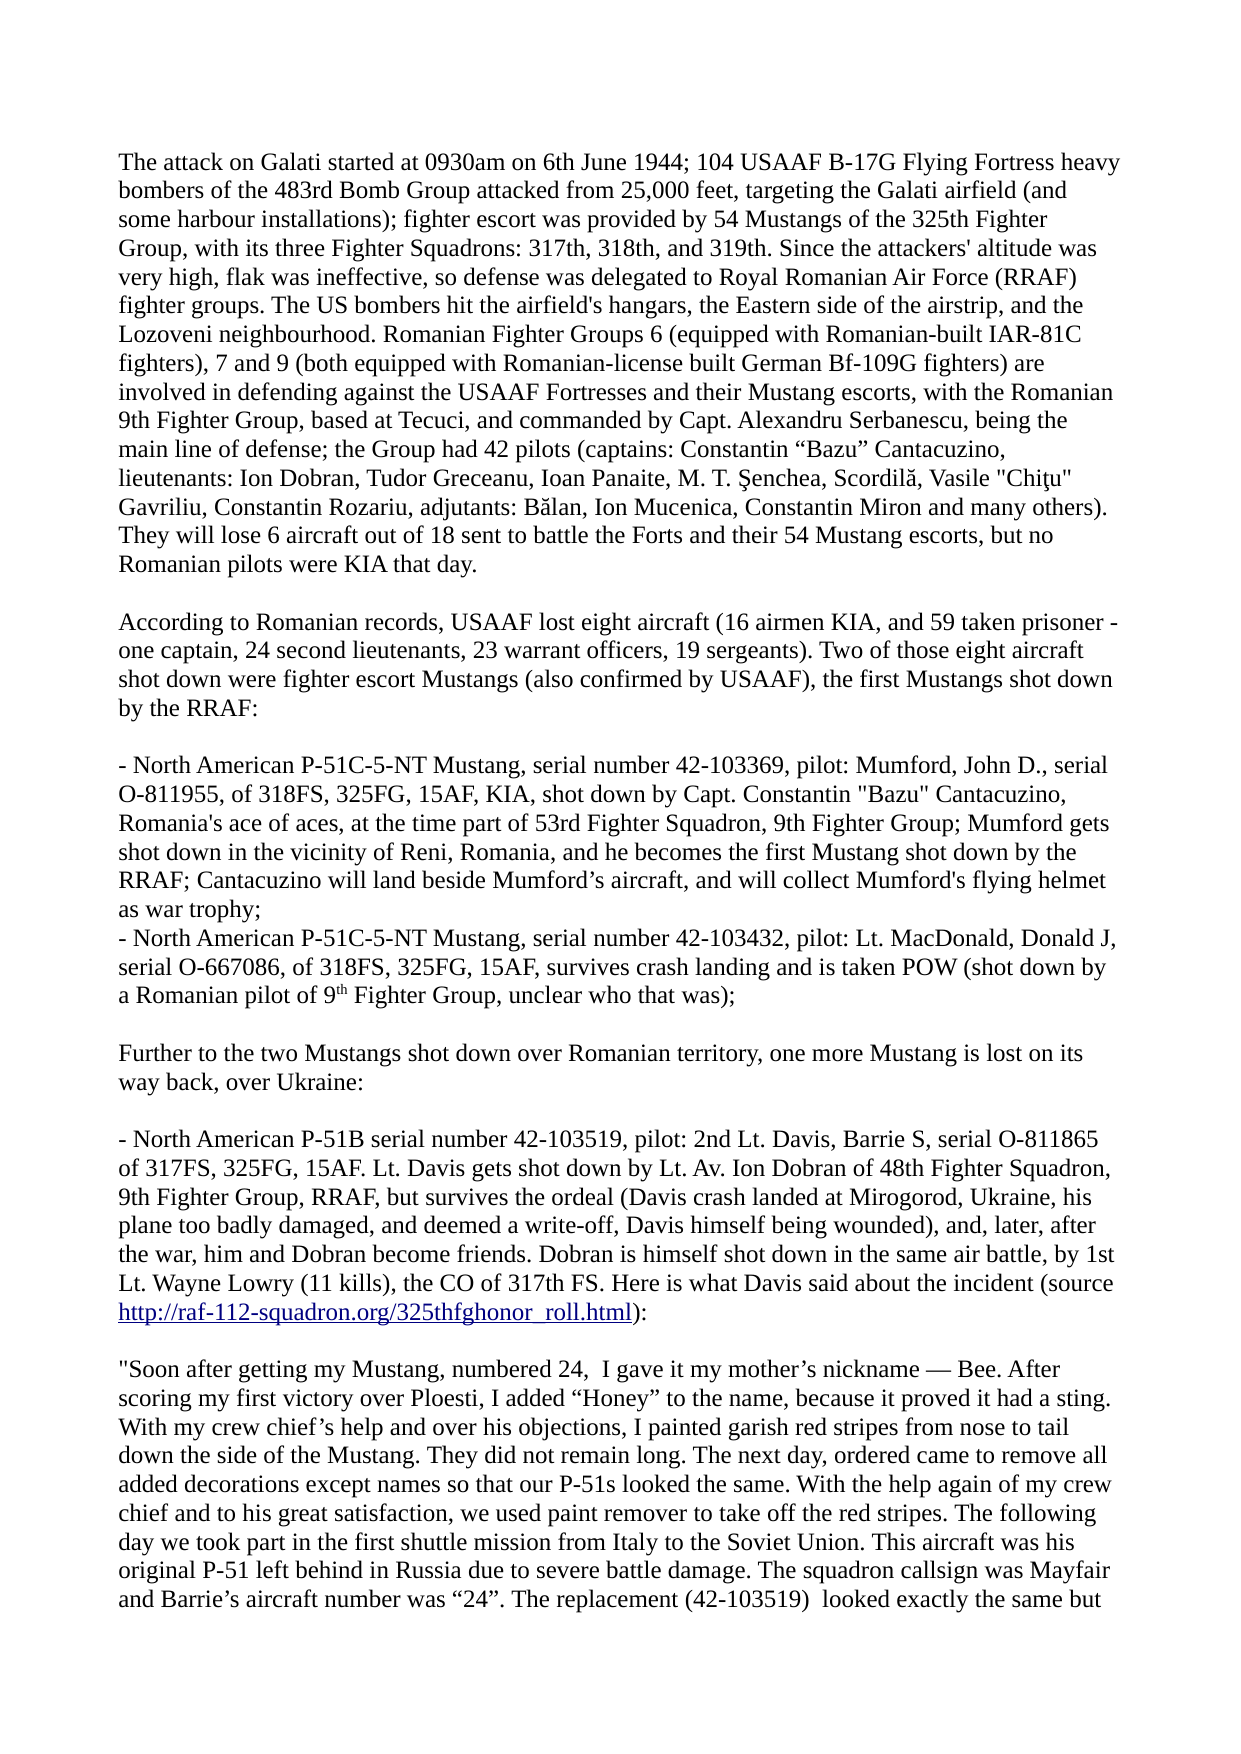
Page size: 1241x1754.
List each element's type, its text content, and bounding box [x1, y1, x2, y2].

text Further to the two Mustangs shot down over Romanian territory, one more Mustang is lost on its way back, over Ukraine: [118, 1038, 1122, 1096]
text - North American P-51B serial number 42-103519, pilot: 2nd Lt. Davis, Barrie S, serial O-811865 of 317FS, 325FG, 15AF. Lt. Davis gets shot down by Lt. Av. Ion Dobran of 48th Fighter Squadron, 9th Fighter Group, RRAF, but survives the ordeal (Davis crash landed at Mirogorod, Ukraine, his plane too badly damaged, and deemed a write-off, Davis himself being wounded), and, later, after the war, him and Dobran become friends. Dobran is himself shot down in the same air battle, by 1st Lt. Wayne Lowry (11 kills), the CO of 317th FS. Here is what Davis said about the incident (source http://raf-112-squadron.org/325thfghonor_roll.html): [118, 1124, 1122, 1326]
text - North American P-51C-5-NT Mustang, serial number 42-103369, pilot: Mumford, John D., serial O-811955, of 318FS, 325FG, 15AF, KIA, shot down by Capt. Constantin "Bazu" Cantacuzino, Romania's ace of aces, at the time part of 53rd Fighter Squadron, 9th Fighter Group; Mumford gets shot down in the vicinity of Reni, Romania, and he becomes the first Mustang shot down by the RRAF; Cantacuzino will land beside Mumford’s aircraft, and will collect Mumford's flying helmet as war trophy; [118, 751, 1122, 923]
text - North American P-51C-5-NT Mustang, serial number 42-103432, pilot: Lt. MacDonald, Donald J, serial O-667086, of 318FS, 325FG, 15AF, survives crash landing and is taken POW (shot down by a Romanian pilot of 9th Fighter Group, unclear who that was); [118, 923, 1122, 1009]
text The attack on Galati started at 0930am on 6th June 1944; 104 USAAF B-17G Flying Fortress heavy bombers of the 483rd Bomb Group attacked from 25,000 feet, targeting the Galati airfield (and some harbour installations); fighter escort was provided by 54 Mustangs of the 325th Fighter Group, with its three Fighter Squadrons: 317th, 318th, and 319th. Since the attackers' altitude was very high, flak was ineffective, so defense was delegated to Royal Romanian Air Force (RRAF) fighter groups. The US bombers hit the airfield's hangars, the Eastern side of the airstrip, and the Lozoveni neighbourhood. Romanian Fighter Groups 6 (equipped with Romanian-built IAR-81C fighters), 7 and 9 (both equipped with Romanian-license built German Bf-109G fighters) are involved in defending against the USAAF Fortresses and their Mustang escorts, with the Romanian 9th Fighter Group, based at Tecuci, and commanded by Capt. Alexandru Serbanescu, being the main line of defense; the Group had 42 pilots (captains: Constantin “Bazu” Cantacuzino, lieutenants: Ion Dobran, Tudor Greceanu, Ioan Panaite, M. T. Şenchea, Scordilă, Vasile "Chiţu" Gavriliu, Constantin Rozariu, adjutants: Bălan, Ion Mucenica, Constantin Miron and many others). They will lose 6 aircraft out of 18 sent to battle the Forts and their 54 Mustang escorts, but no Romanian pilots were KIA that day. [118, 147, 1122, 578]
text "Soon after getting my Mustang, numbered 24, I gave it my mother’s nickname — Bee. After scoring my first victory over Ploesti, I added “Honey” to the name, because it proved it had a sting. With my crew chief’s help and over his objections, I painted garish red stripes from nose to tail down the side of the Mustang. They did not remain long. The next day, ordered came to remove all added decorations except names so that our P-51s looked the same. With the help again of my crew chief and to his great satisfaction, we used paint remover to take off the red stripes. The following day we took part in the first shuttle mission from Italy to the Soviet Union. This aircraft was his original P-51 left behind in Russia due to severe battle damage. The squadron callsign was Mayfair and Barrie’s aircraft number was “24”. The replacement (42-103519) looked exactly the same but [118, 1354, 1122, 1613]
text According to Romanian records, USAAF lost eight aircraft (16 airmen KIA, and 59 taken prisoner - one captain, 24 second lieutenants, 23 warrant officers, 19 sergeants). Two of those eight aircraft shot down were fighter escort Mustangs (also confirmed by USAAF), the first Mustangs shot down by the RRAF: [118, 607, 1122, 722]
